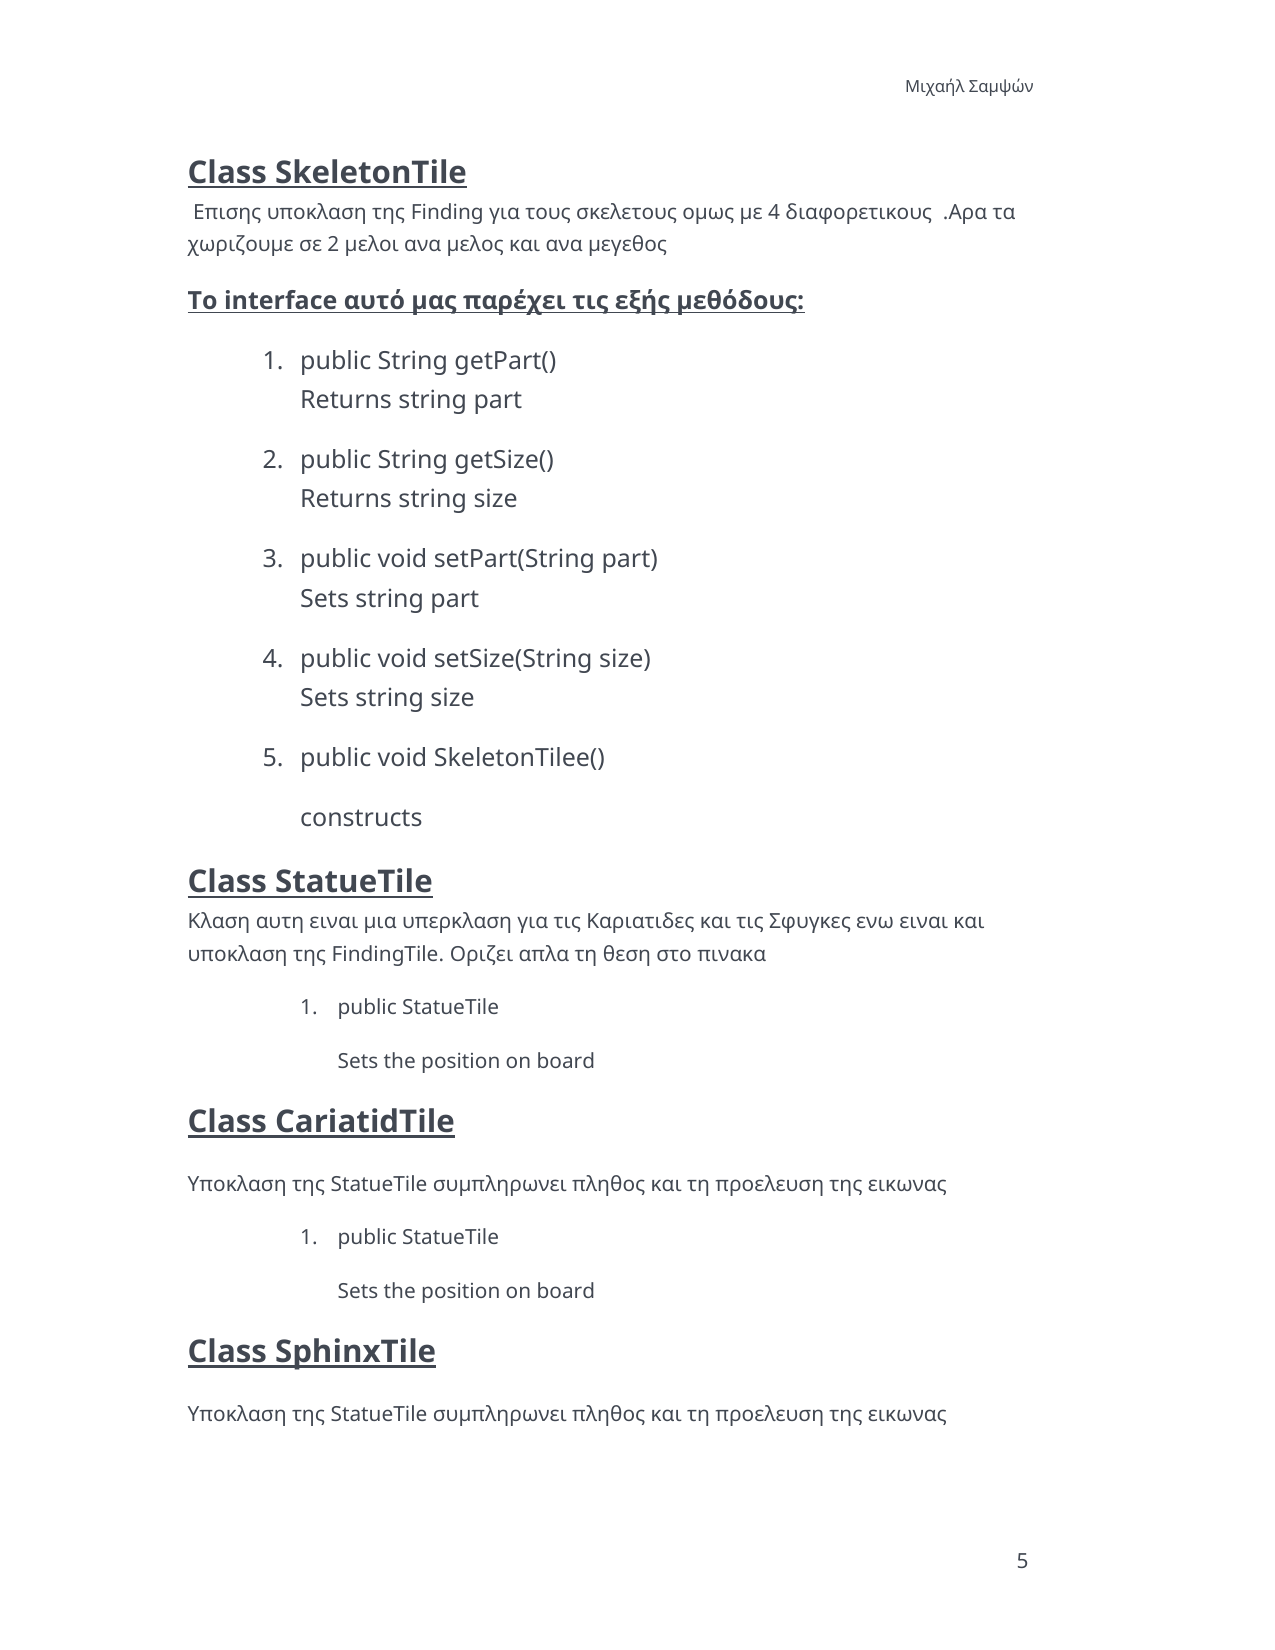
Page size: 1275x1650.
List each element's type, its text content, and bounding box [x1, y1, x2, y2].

list public void setSize(String size) Sets string size [262, 640, 1034, 713]
text Class SkeletonTile Επισης υποκλαση της Finding για τους σκελετους ομως με 4 διαφορετικους .Αρα τα χωριζουμε σε 2 μελοι ανα μελος και ανα μεγεθος [187, 150, 1034, 258]
list public void setPart(String part) Sets string part [262, 541, 1034, 614]
text Sets the position on board [187, 1046, 1034, 1074]
text Class CariatidTile [187, 1099, 1034, 1142]
text Class SphinxTile [187, 1329, 1034, 1372]
list public String getPart() Returns string part [262, 343, 1034, 416]
list public String getSize() Returns string size [262, 442, 1034, 515]
text Υποκλαση της StatueTile συμπληρωνει πληθος και τη προελευση της εικωνας [187, 1399, 1034, 1427]
text Sets the position on board [187, 1276, 1034, 1304]
list public StatueTile [300, 1222, 1034, 1251]
text Class StatueTile Κλαση αυτη ειναι μια υπερκλαση για τις Καριατιδες και τις Σφυγκες ενω ειναι και υποκλαση της FindingTile. Οριζει απλα τη θεση στο πινακα [187, 859, 1034, 967]
text Υποκλαση της StatueTile συμπληρωνει πληθος και τη προελευση της εικωνας [187, 1169, 1034, 1197]
list public void SkeletonTilee() [262, 739, 1034, 773]
list public StatueTile [300, 992, 1034, 1021]
list constructs [262, 799, 1034, 833]
text Το interface αυτό μας παρέχει τις εξής μεθόδους: [187, 283, 1034, 317]
